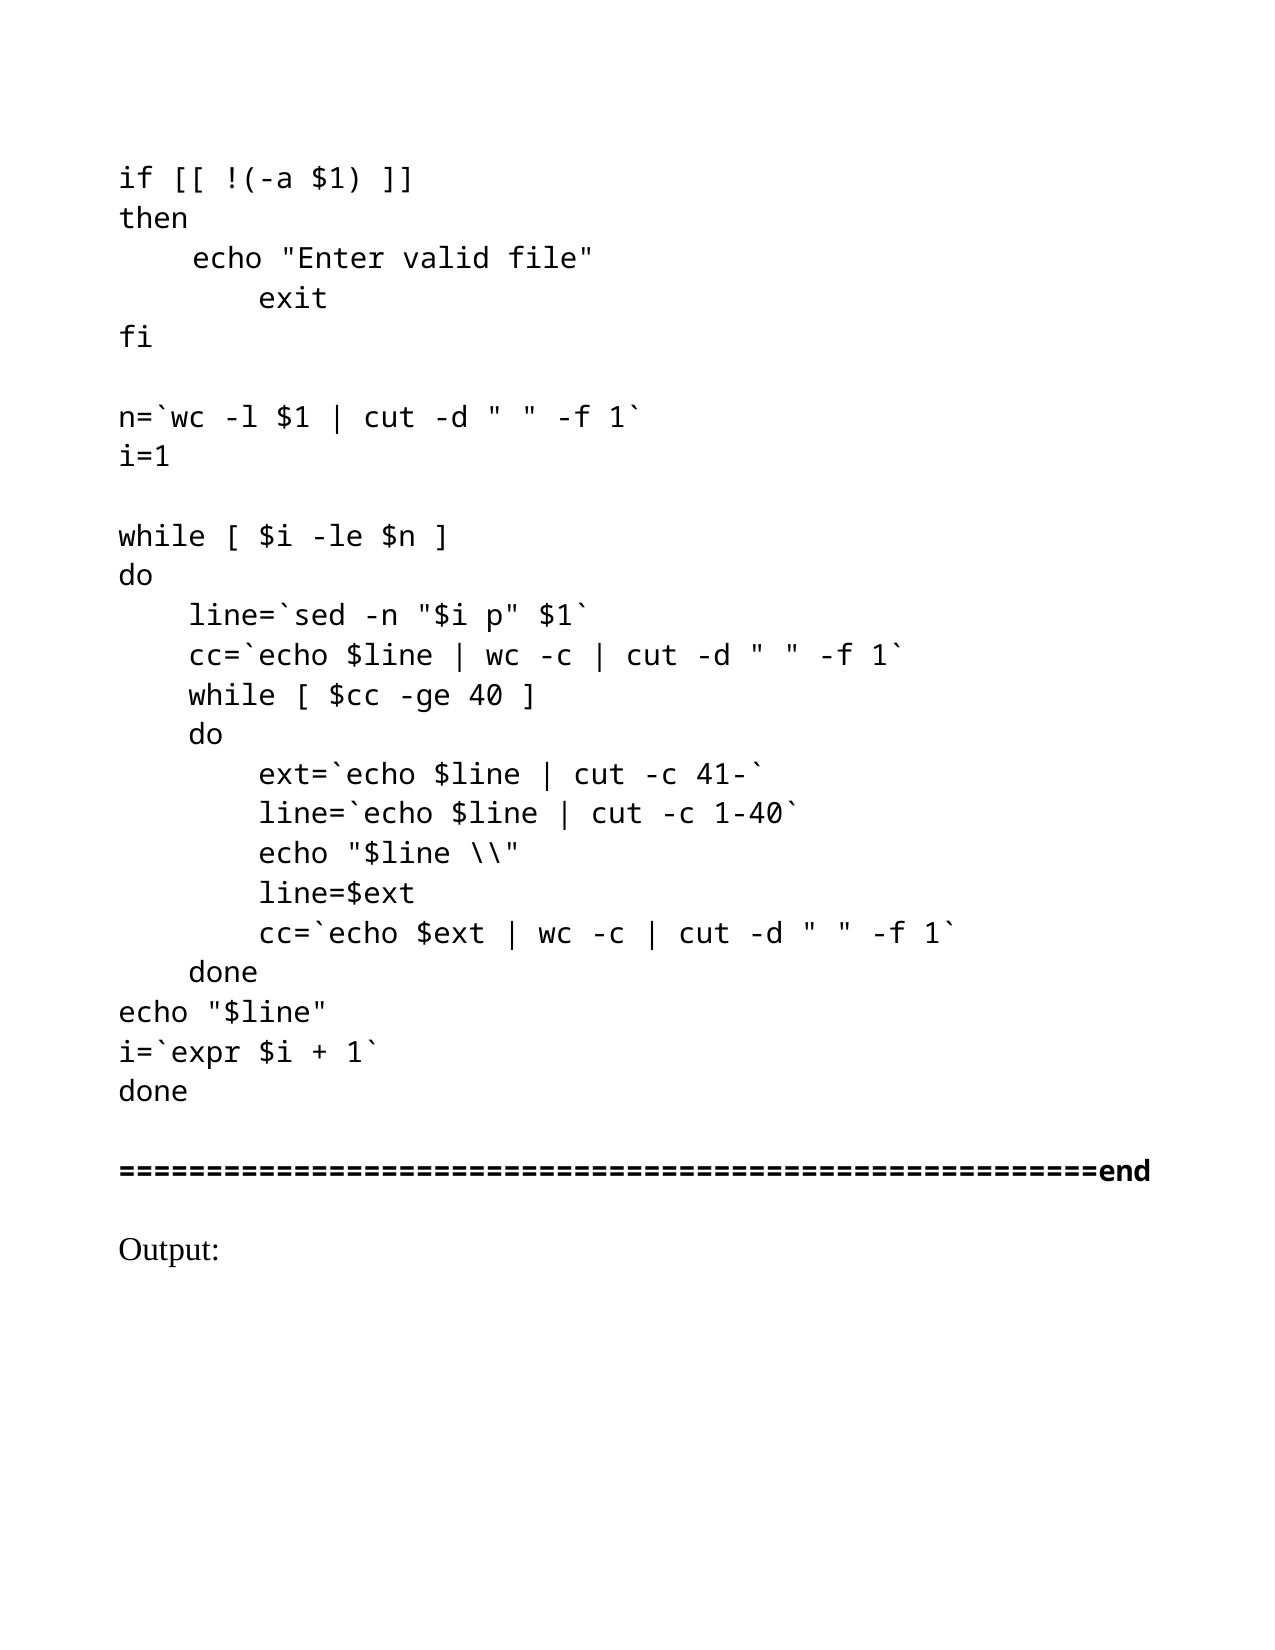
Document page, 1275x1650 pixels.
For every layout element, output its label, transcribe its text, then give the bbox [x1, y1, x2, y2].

text echo "$line" [118, 991, 1157, 1031]
text echo "Enter valid file" [118, 237, 1157, 277]
text fi [118, 317, 1157, 356]
text done [118, 952, 1157, 991]
text done [118, 1071, 1157, 1110]
text then [118, 197, 1157, 237]
text i=`expr $i + 1` [118, 1031, 1157, 1071]
text cc=`echo $line | wc -c | cut -d " " -f 1` [118, 634, 1157, 674]
text while [ $i -le $n ] [118, 515, 1157, 555]
text ext=`echo $line | cut -c 41-` [118, 753, 1157, 793]
text do [118, 713, 1157, 753]
text n=`wc -l $1 | cut -d " " -f 1` [118, 396, 1157, 436]
text echo "$line \\" [118, 832, 1157, 872]
text exit [118, 277, 1157, 317]
text line=`echo $line | cut -c 1-40` [118, 793, 1157, 832]
text if [[ !(-a $1) ]] [118, 158, 1157, 197]
text cc=`echo $ext | wc -c | cut -d " " -f 1` [118, 912, 1157, 952]
text i=1 [118, 436, 1157, 475]
text while [ $cc -ge 40 ] [118, 674, 1157, 713]
text line=$ext [118, 872, 1157, 912]
text Output: [118, 1229, 1157, 1268]
text line=`sed -n "$i p" $1` [118, 594, 1157, 634]
text do [118, 555, 1157, 594]
text ========================================================end [118, 1150, 1157, 1190]
